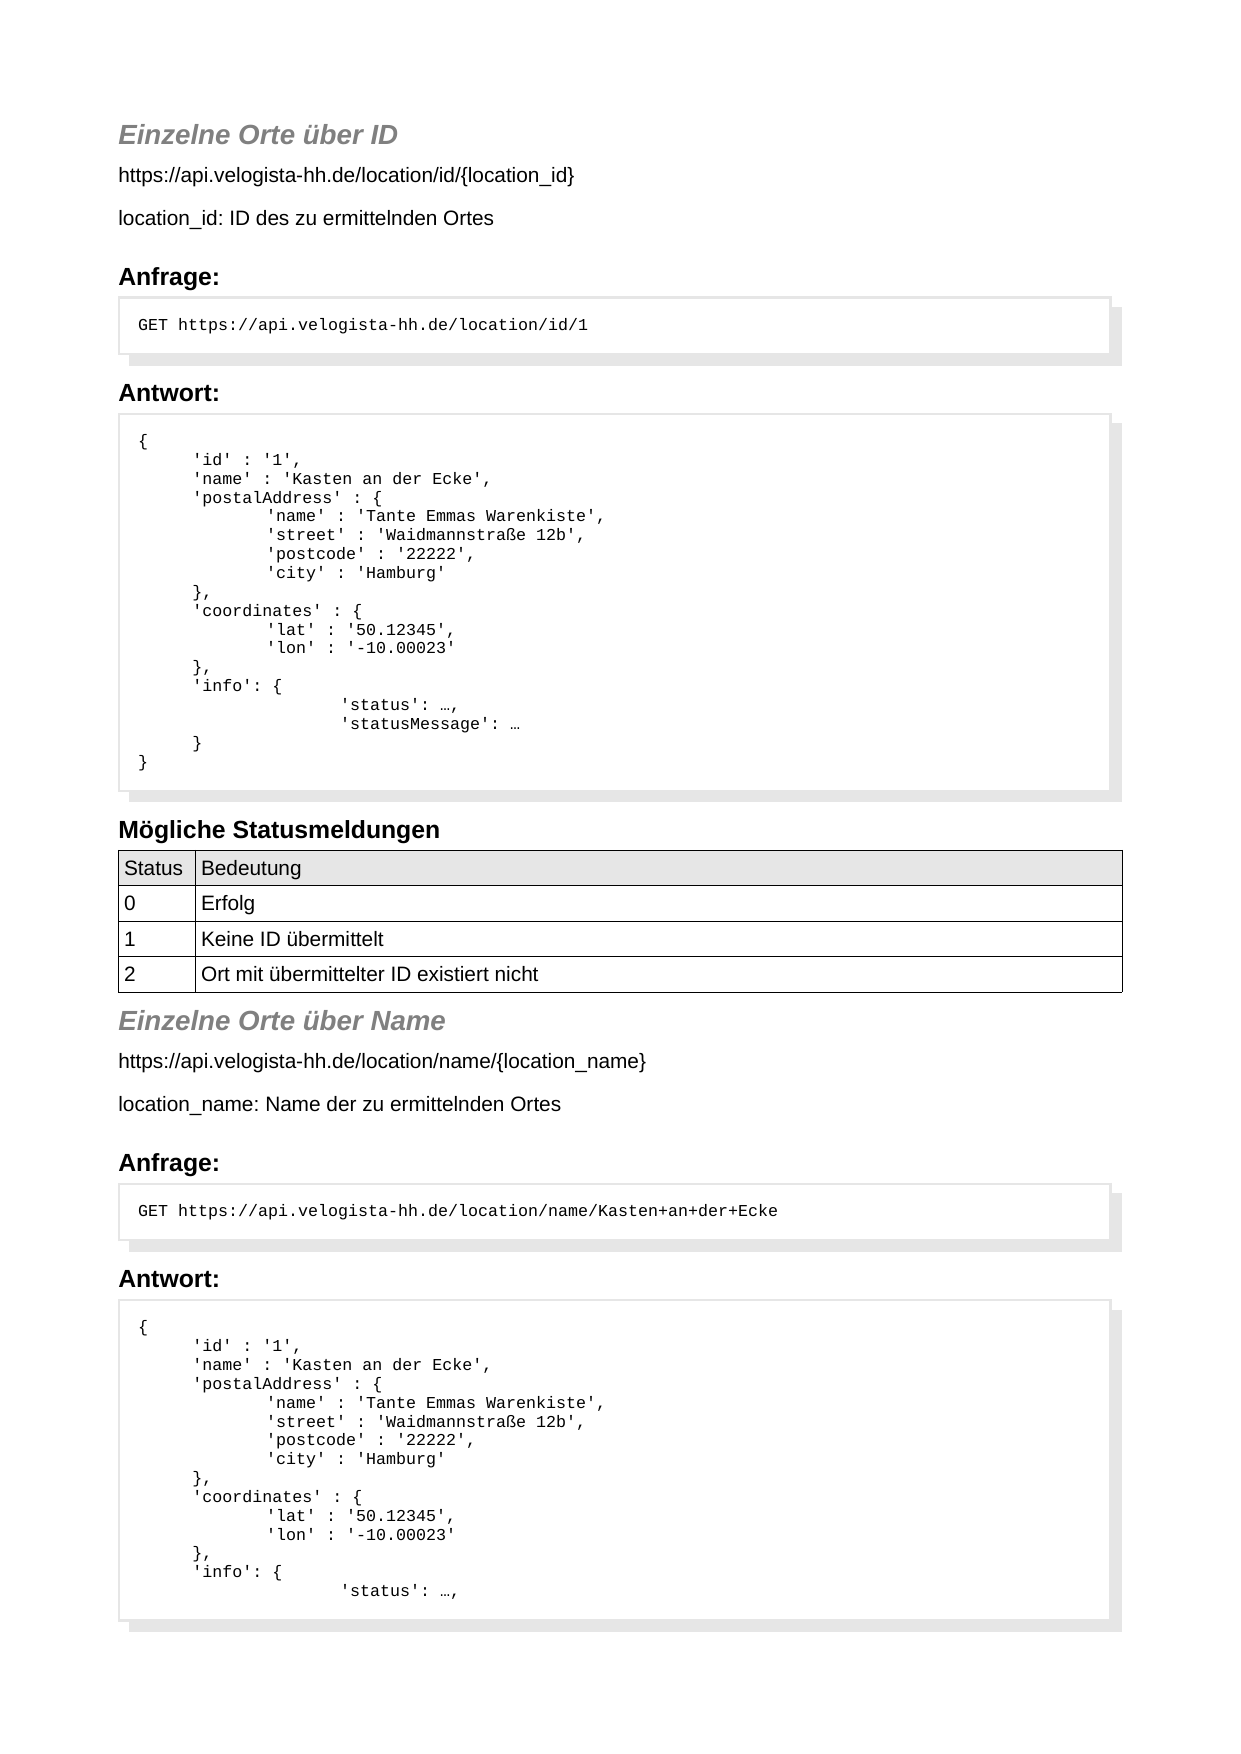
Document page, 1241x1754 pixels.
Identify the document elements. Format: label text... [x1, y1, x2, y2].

text 'postcode' : '22222', [120, 526, 1109, 545]
text 'status': …, [120, 1563, 1109, 1619]
text } [120, 733, 1109, 790]
subtitle Anfrage: [118, 262, 1122, 290]
text 'name' : 'Tante Emmas Warenkiste', [120, 1374, 1109, 1393]
table_cell 2 [119, 957, 195, 992]
text }, [120, 564, 1109, 582]
text 'lon' : '-10.00023' [120, 620, 1109, 639]
text 'name' : 'Kasten an der Ecke', [120, 1337, 1109, 1356]
text GET https://api.velogista-hh.de/location/name/Kasten+an+der+Ecke [120, 1185, 1109, 1239]
text } [120, 714, 1109, 733]
subtitle Einzelne Orte über ID [118, 118, 1122, 150]
table_cell 1 [119, 922, 195, 956]
subtitle Einzelne Orte über Name [118, 1004, 1122, 1036]
text { [120, 415, 1109, 432]
table_cell Ort mit übermittelter ID existiert nicht [196, 957, 1122, 992]
table_cell Keine ID übermittelt [196, 922, 1122, 956]
text 'name' : 'Tante Emmas Warenkiste', [120, 488, 1109, 507]
table_cell 0 [119, 886, 195, 921]
table_cell Erfolg [196, 886, 1122, 921]
text 'coordinates' : { [120, 1469, 1109, 1488]
text 'postalAddress' : { [120, 1356, 1109, 1374]
text 'id' : '1', [120, 432, 1109, 451]
text }, [120, 1450, 1109, 1469]
subtitle Antwort: [118, 1264, 1122, 1293]
text }, [120, 1525, 1109, 1544]
text 'coordinates' : { [120, 582, 1109, 601]
text 'city' : 'Hamburg' [120, 545, 1109, 564]
text 'name' : 'Kasten an der Ecke', [120, 451, 1109, 469]
text 'lat' : '50.12345', [120, 601, 1109, 620]
text 'postcode' : '22222', [120, 1412, 1109, 1431]
text 'status': …, [120, 677, 1109, 696]
subtitle Mögliche Statusmeldungen [118, 815, 1122, 843]
text { [120, 1301, 1109, 1318]
text 'info': { [120, 658, 1109, 677]
text GET https://api.velogista-hh.de/location/id/1 [120, 299, 1109, 353]
text location_id: ID des zu ermittelnden Ortes [118, 206, 1122, 230]
text 'postalAddress' : { [120, 469, 1109, 488]
text 'info': { [120, 1544, 1109, 1563]
text 'id' : '1', [120, 1318, 1109, 1337]
text 'lat' : '50.12345', [120, 1488, 1109, 1506]
text https://api.velogista-hh.de/location/name/{location_name} [118, 1049, 1122, 1073]
subtitle Antwort: [118, 378, 1122, 407]
text 'lon' : '-10.00023' [120, 1506, 1109, 1525]
subtitle Anfrage: [118, 1148, 1122, 1176]
table_header Bedeutung [196, 851, 1122, 885]
text }, [120, 639, 1109, 658]
text location_name: Name der zu ermittelnden Ortes [118, 1092, 1122, 1116]
text 'street' : 'Waidmannstraße 12b', [120, 507, 1109, 526]
text 'statusMessage': … [120, 696, 1109, 714]
text https://api.velogista-hh.de/location/id/{location_id} [118, 162, 1122, 186]
text 'street' : 'Waidmannstraße 12b', [120, 1393, 1109, 1412]
text 'city' : 'Hamburg' [120, 1431, 1109, 1450]
table_header Status [119, 851, 195, 885]
